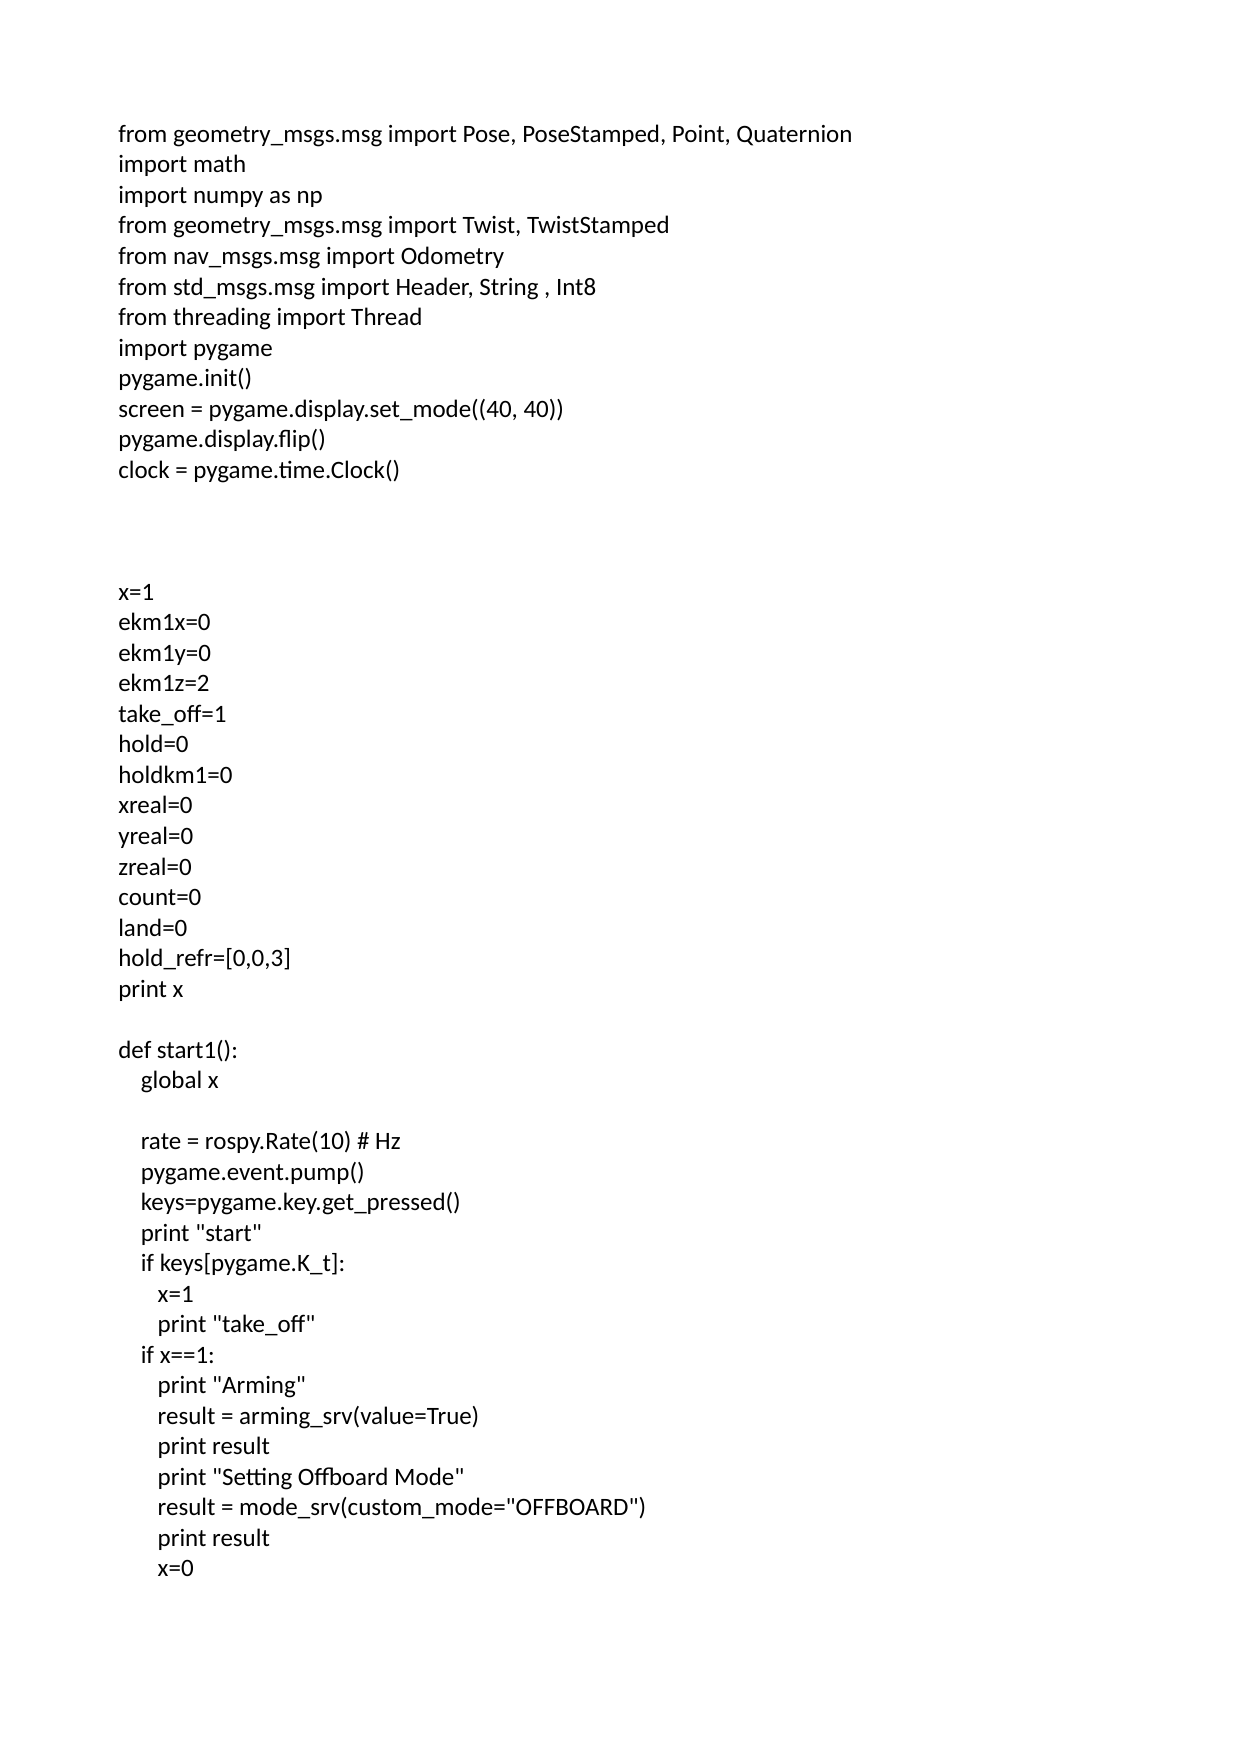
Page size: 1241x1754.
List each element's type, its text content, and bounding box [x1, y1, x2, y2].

text print result [118, 1522, 1122, 1553]
text if keys[pygame.K_t]: [118, 1247, 1122, 1278]
text from std_msgs.msg import Header, String , Int8 [118, 271, 1122, 301]
text x=1 [118, 1278, 1122, 1308]
text count=0 [118, 881, 1122, 912]
text result = mode_srv(custom_mode="OFFBOARD") [118, 1492, 1122, 1522]
text print "take_off" [118, 1308, 1122, 1339]
text keys=pygame.key.get_pressed() [118, 1186, 1122, 1217]
text print "Arming" [118, 1369, 1122, 1400]
text def start1(): [118, 1034, 1122, 1064]
text import pygame [118, 332, 1122, 362]
text take_off=1 [118, 698, 1122, 728]
text ekm1y=0 [118, 637, 1122, 667]
text result = arming_srv(value=True) [118, 1400, 1122, 1431]
text from nav_msgs.msg import Odometry [118, 240, 1122, 271]
text from threading import Thread [118, 301, 1122, 332]
text ekm1x=0 [118, 606, 1122, 637]
text print result [118, 1431, 1122, 1461]
text pygame.event.pump() [118, 1156, 1122, 1186]
text yreal=0 [118, 820, 1122, 851]
text pygame.display.flip() [118, 423, 1122, 454]
text import math [118, 149, 1122, 179]
text from geometry_msgs.msg import Pose, PoseStamped, Point, Quaternion [118, 118, 1122, 149]
text hold_refr=[0,0,3] [118, 942, 1122, 973]
text rate = rospy.Rate(10) # Hz [118, 1125, 1122, 1156]
text xreal=0 [118, 789, 1122, 820]
text land=0 [118, 912, 1122, 942]
text holdkm1=0 [118, 759, 1122, 789]
text ekm1z=2 [118, 667, 1122, 698]
text x=1 [118, 576, 1122, 606]
text print x [118, 973, 1122, 1003]
text zreal=0 [118, 851, 1122, 881]
text import numpy as np [118, 179, 1122, 210]
text x=0 [118, 1553, 1122, 1583]
text global x [118, 1064, 1122, 1095]
text if x==1: [118, 1339, 1122, 1369]
text clock = pygame.time.Clock() [118, 454, 1122, 484]
text hold=0 [118, 728, 1122, 759]
text print "start" [118, 1217, 1122, 1247]
text print "Setting Offboard Mode" [118, 1461, 1122, 1492]
text from geometry_msgs.msg import Twist, TwistStamped [118, 210, 1122, 240]
text pygame.init() [118, 362, 1122, 393]
text screen = pygame.display.set_mode((40, 40)) [118, 393, 1122, 423]
